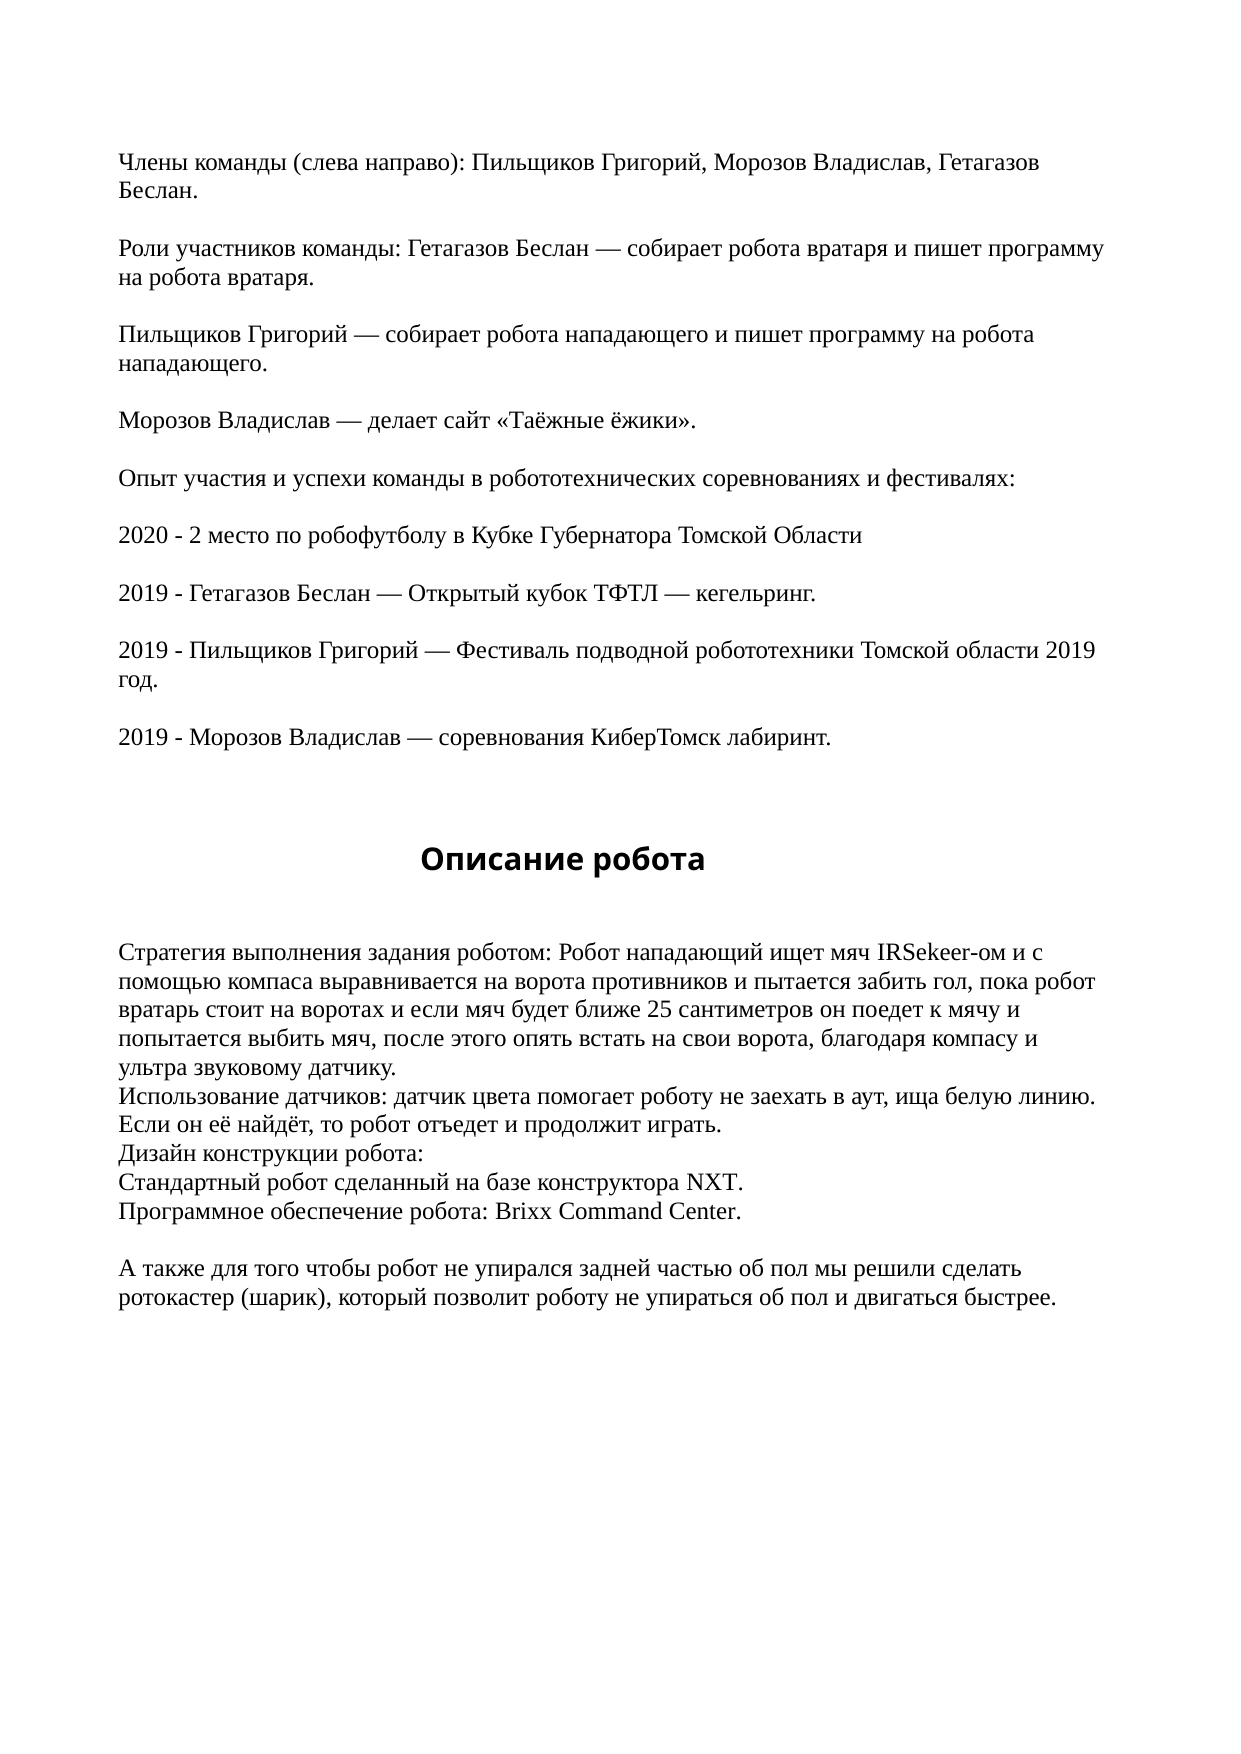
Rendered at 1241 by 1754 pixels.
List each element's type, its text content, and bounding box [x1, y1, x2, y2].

text Дизайн конструкции робота: [118, 1138, 1122, 1167]
text А также для того чтобы робот не упирался задней частью об пол мы решили сделать ротокастер (шарик), который позволит роботу не упираться об пол и двигаться быстрее. [118, 1253, 1122, 1311]
text Пильщиков Григорий — собирает робота нападающего и пишет программу на робота нападающего. [118, 319, 1122, 377]
text Роли участников команды: Гетагазов Беслан — собирает робота вратаря и пишет программу на робота вратаря. [118, 233, 1122, 291]
text Опыт участия и успехи команды в робототехнических соревнованиях и фестивалях: [118, 463, 1122, 492]
text Члены команды (слева направо): Пильщиков Григорий, Морозов Владислав, Гетагазов Беслан. [118, 147, 1122, 204]
text 2020 - 2 место по робофутболу в Кубке Губернатора Томской Области [118, 521, 1122, 549]
text Описание робота [118, 837, 1122, 879]
text Стандартный робот сделанный на базе конструктора NXT. [118, 1167, 1122, 1196]
text ультра звуковому датчику. [118, 1052, 1122, 1081]
text 2019 - Морозов Владислав — соревнования КиберТомск лабиринт. [118, 722, 1122, 751]
text Если он её найдёт, то робот отъедет и продолжит играть. [118, 1109, 1122, 1138]
text 2019 - Пильщиков Григорий — Фестиваль подводной робототехники Томской области 2019 год. [118, 636, 1122, 693]
text Программное обеспечение робота: Brixx Command Center. [118, 1196, 1122, 1224]
text 2019 - Гетагазов Беслан — Открытый кубок ТФТЛ — кегельринг. [118, 578, 1122, 607]
text Морозов Владислав — делает сайт «Таёжные ёжики». [118, 406, 1122, 434]
text Стратегия выполнения задания роботом: Робот нападающий ищет мяч IRSekeer-ом и с помощью компаса выравнивается на ворота противников и пытается забить гол, пока робот вратарь стоит на воротах и если мяч будет ближе 25 сантиметров он поедет к мячу и попытается выбить мяч, после этого опять встать на свои ворота, благодаря компасу и [118, 937, 1122, 1052]
text Использование датчиков: датчик цвета помогает роботу не заехать в аут, ища белую линию. [118, 1081, 1122, 1109]
